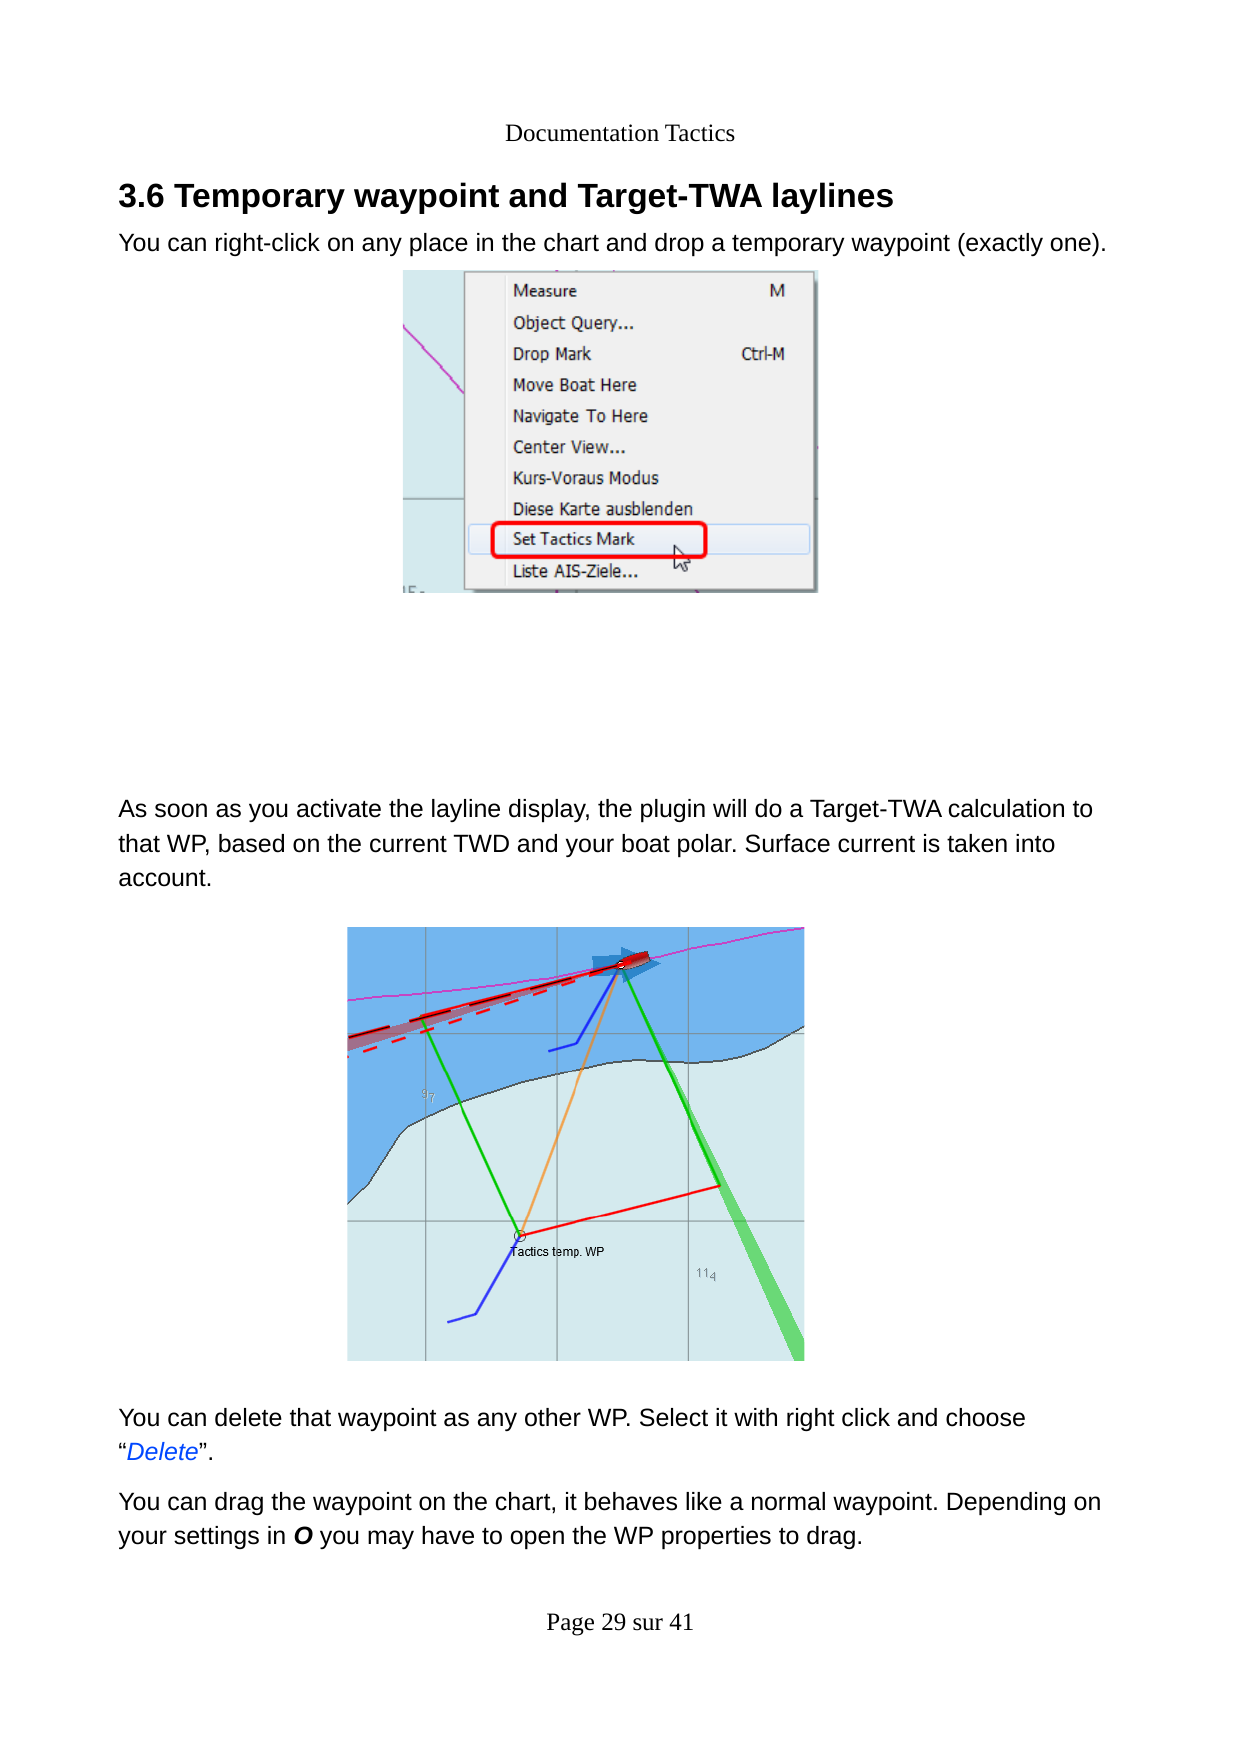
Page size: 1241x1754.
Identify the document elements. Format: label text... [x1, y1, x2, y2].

text You can drag the waypoint on the chart, it behaves like a normal waypoint. Depending on your settings in O you may have to open the WP properties to drag. [118, 1486, 1122, 1550]
picture [402, 270, 819, 593]
text You can right-click on any place in the chart and drop a temporary waypoint (exactly one). [118, 227, 1122, 256]
text You can delete that waypoint as any other WP. Select it with right click and choose “Delete”. [118, 1403, 1122, 1466]
picture [347, 927, 805, 1361]
subtitle 3.6 Temporary waypoint and Target-TWA laylines [118, 176, 1122, 215]
text As soon as you activate the layline display, the plugin will do a Target-TWA calculation to that WP, based on the current TWD and your boat polar. Surface current is taken into account. [118, 794, 1122, 892]
